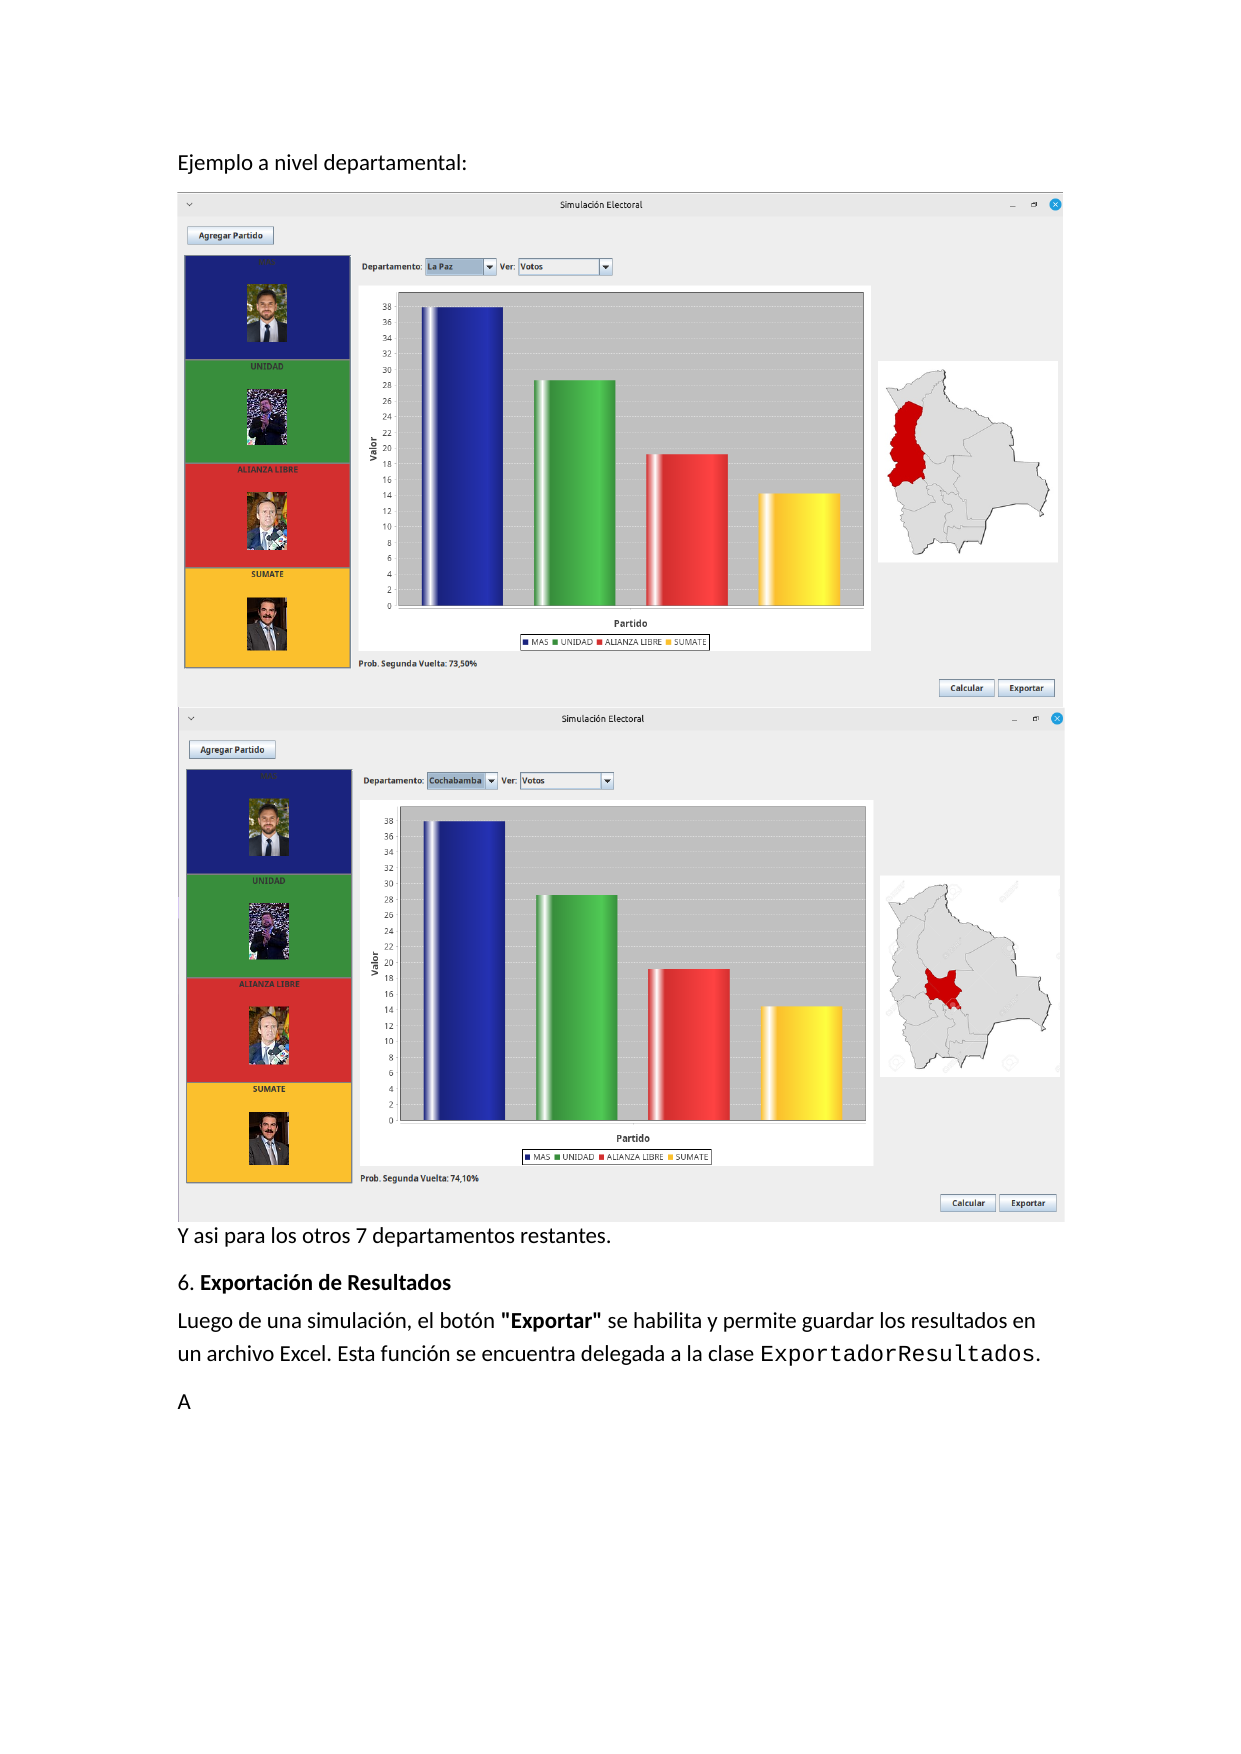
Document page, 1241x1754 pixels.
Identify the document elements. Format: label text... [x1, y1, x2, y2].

subtitle 6. Exportación de Resultados [177, 1268, 1063, 1296]
text Luego de una simulación, el botón "Exportar" se habilita y permite guardar los resultados en un archivo Excel. Esta función se encuentra delegada a la clase ExportadorResultados. [177, 1307, 1063, 1368]
text A [177, 1387, 1063, 1415]
subtitle Y asi para los otros 7 departamentos restantes. [177, 707, 1063, 1249]
picture [177, 192, 1065, 1222]
subtitle Ejemplo a nivel departamental: [177, 148, 1063, 192]
